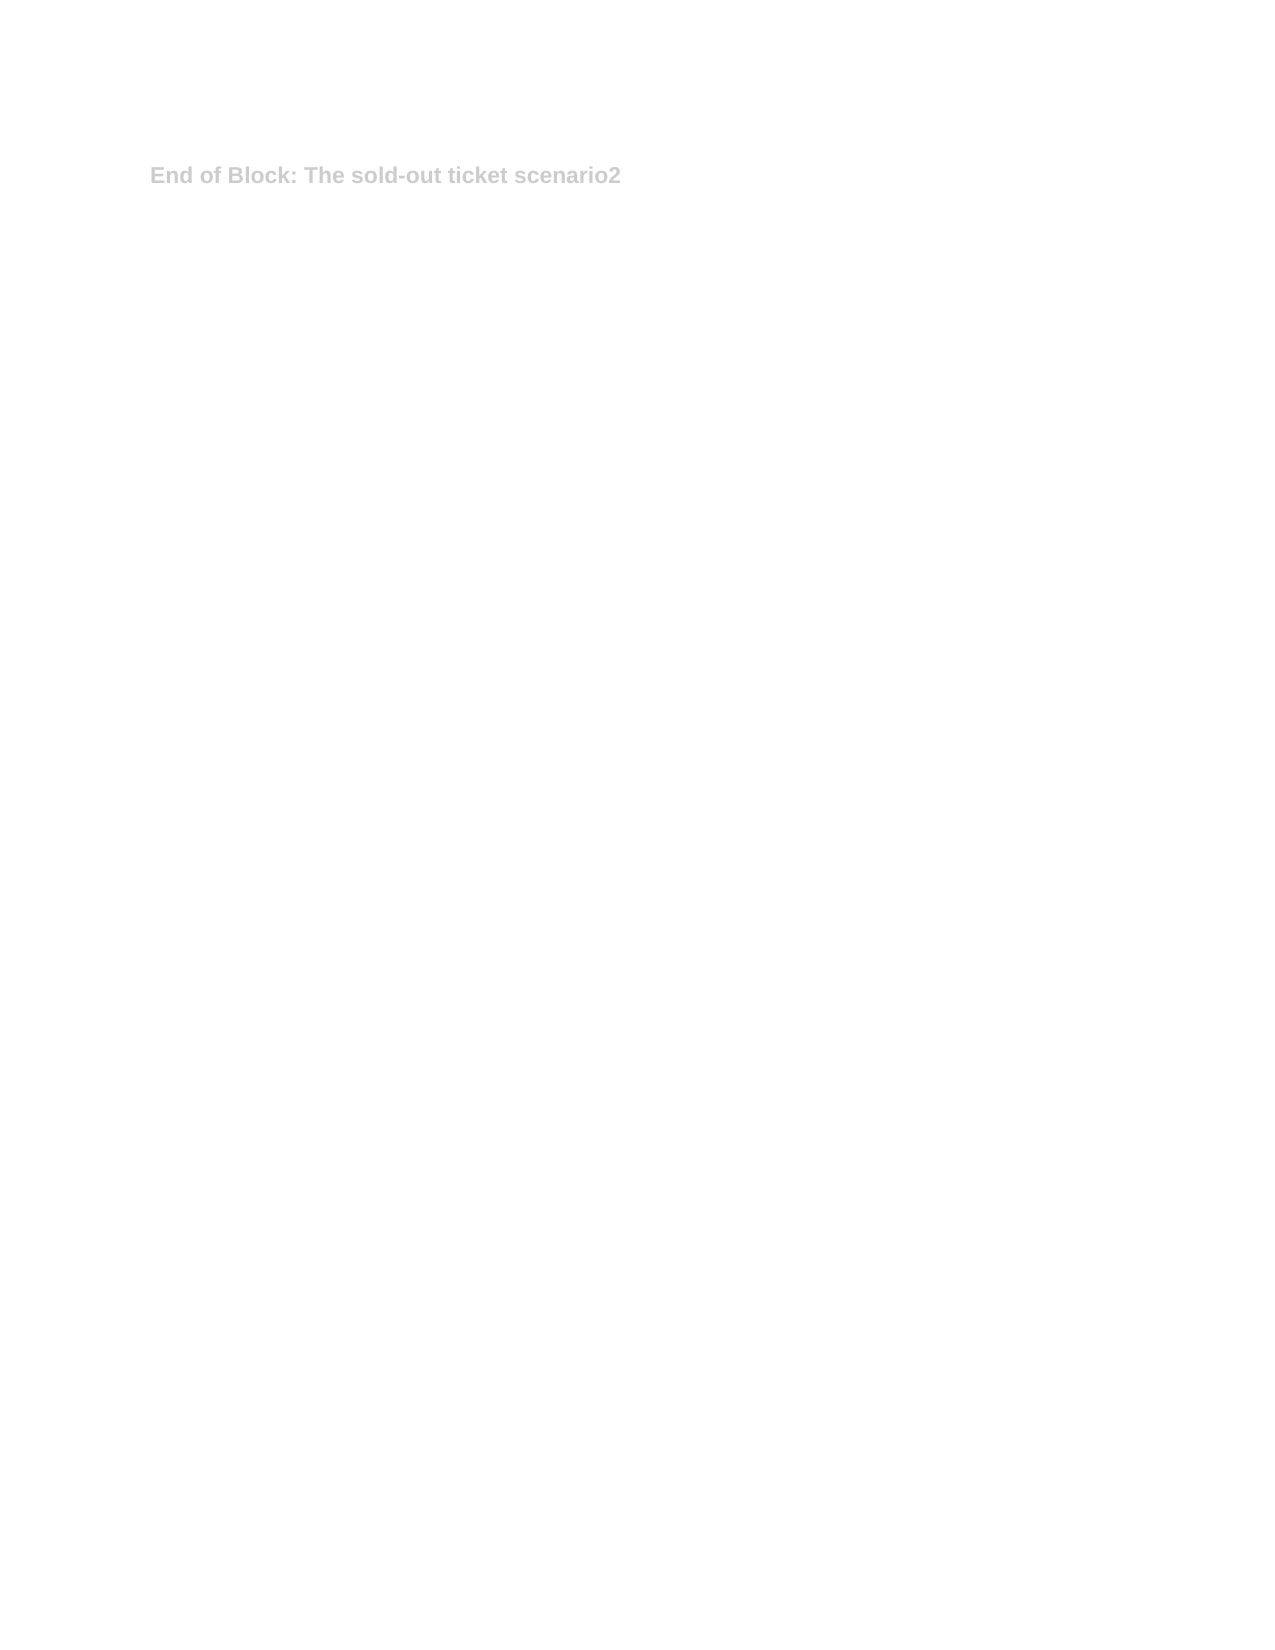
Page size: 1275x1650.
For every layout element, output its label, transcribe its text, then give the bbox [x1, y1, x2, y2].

text End of Block: The sold-out ticket scenario2 [150, 162, 1125, 189]
